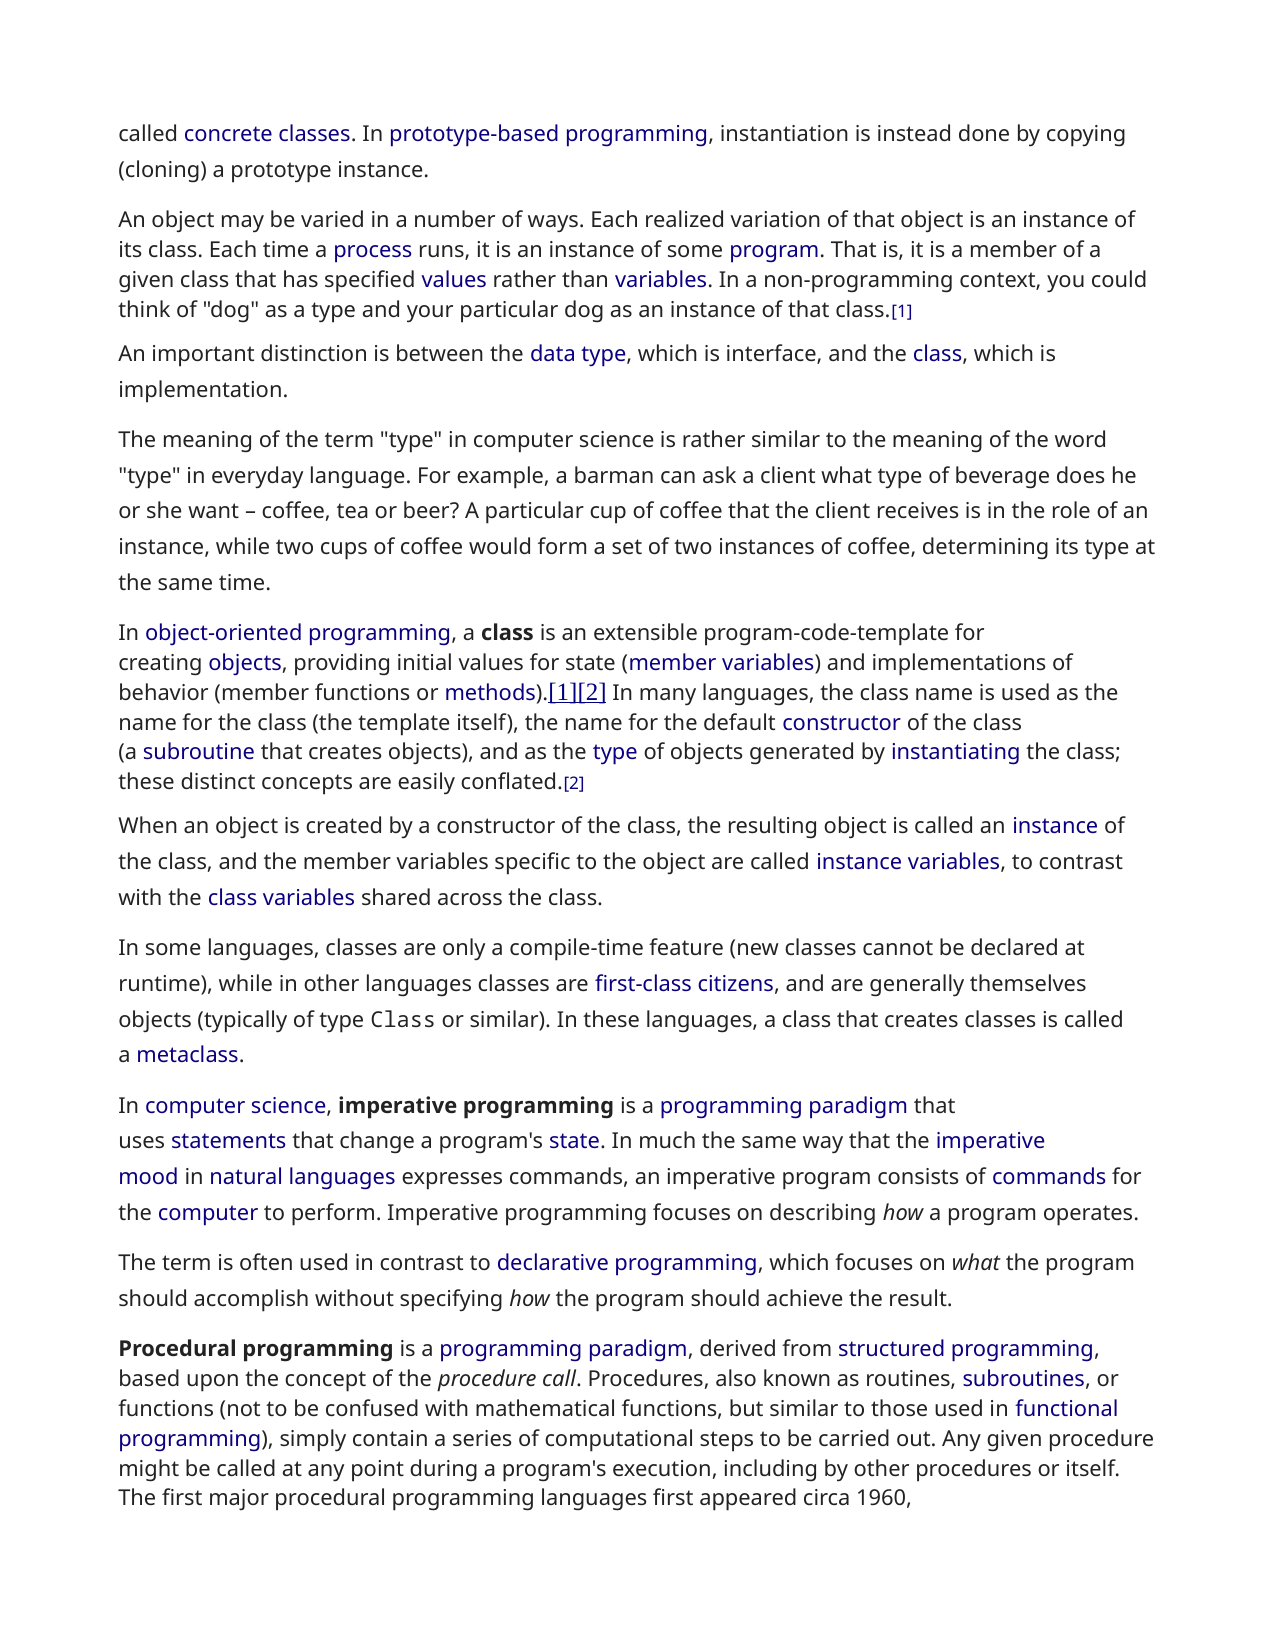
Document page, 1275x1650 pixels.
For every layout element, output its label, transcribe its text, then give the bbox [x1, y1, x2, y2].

text In some languages, classes are only a compile-time feature (new classes cannot be declared at runtime), while in other languages classes are first-class citizens, and are generally themselves objects (typically of type Class or similar). In these languages, a class that creates classes is called a metaclass. [118, 932, 1157, 1069]
text An important distinction is between the data type, which is interface, and the class, which is implementation. [118, 338, 1157, 403]
text In computer science, imperative programming is a programming paradigm that uses statements that change a program's state. In much the same way that the imperative mood in natural languages expresses commands, an imperative program consists of commands for the computer to perform. Imperative programming focuses on describing how a program operates. [118, 1090, 1157, 1227]
text In object-oriented programming, a class is an extensible program-code-template for creating objects, providing initial values for state (member variables) and implementations of behavior (member functions or methods).[1][2] In many languages, the class name is used as the name for the class (the template itself), the name for the default constructor of the class (a subroutine that creates objects), and as the type of objects generated by instantiating the class; these distinct concepts are easily conflated.[2] [118, 617, 1157, 796]
text The term is often used in contrast to declarative programming, which focuses on what the program should accomplish without specifying how the program should achieve the result. [118, 1247, 1157, 1313]
text An object may be varied in a number of ways. Each realized variation of that object is an instance of its class. Each time a process runs, it is an instance of some program. That is, it is a member of a given class that has specified values rather than variables. In a non-programming context, you could think of "dog" as a type and your particular dog as an instance of that class.[1] [118, 204, 1157, 323]
text The meaning of the term "type" in computer science is rather similar to the meaning of the word "type" in everyday language. For example, a barman can ask a client what type of beverage does he or she want – coffee, tea or beer? A particular cup of coffee that the client receives is in the role of an instance, while two cups of coffee would form a set of two instances of coffee, determining its type at the same time. [118, 424, 1157, 597]
text When an object is created by a constructor of the class, the resulting object is called an instance of the class, and the member variables specific to the object are called instance variables, to contrast with the class variables shared across the class. [118, 811, 1157, 912]
text called concrete classes. In prototype-based programming, instantiation is instead done by copying (cloning) a prototype instance. [118, 118, 1157, 184]
text Procedural programming is a programming paradigm, derived from structured programming, based upon the concept of the procedure call. Procedures, also known as routines, subroutines, or functions (not to be confused with mathematical functions, but similar to those used in functional programming), simply contain a series of computational steps to be carried out. Any given procedure might be called at any point during a program's execution, including by other procedures or itself. The first major procedural programming languages first appeared circa 1960, [118, 1333, 1157, 1512]
